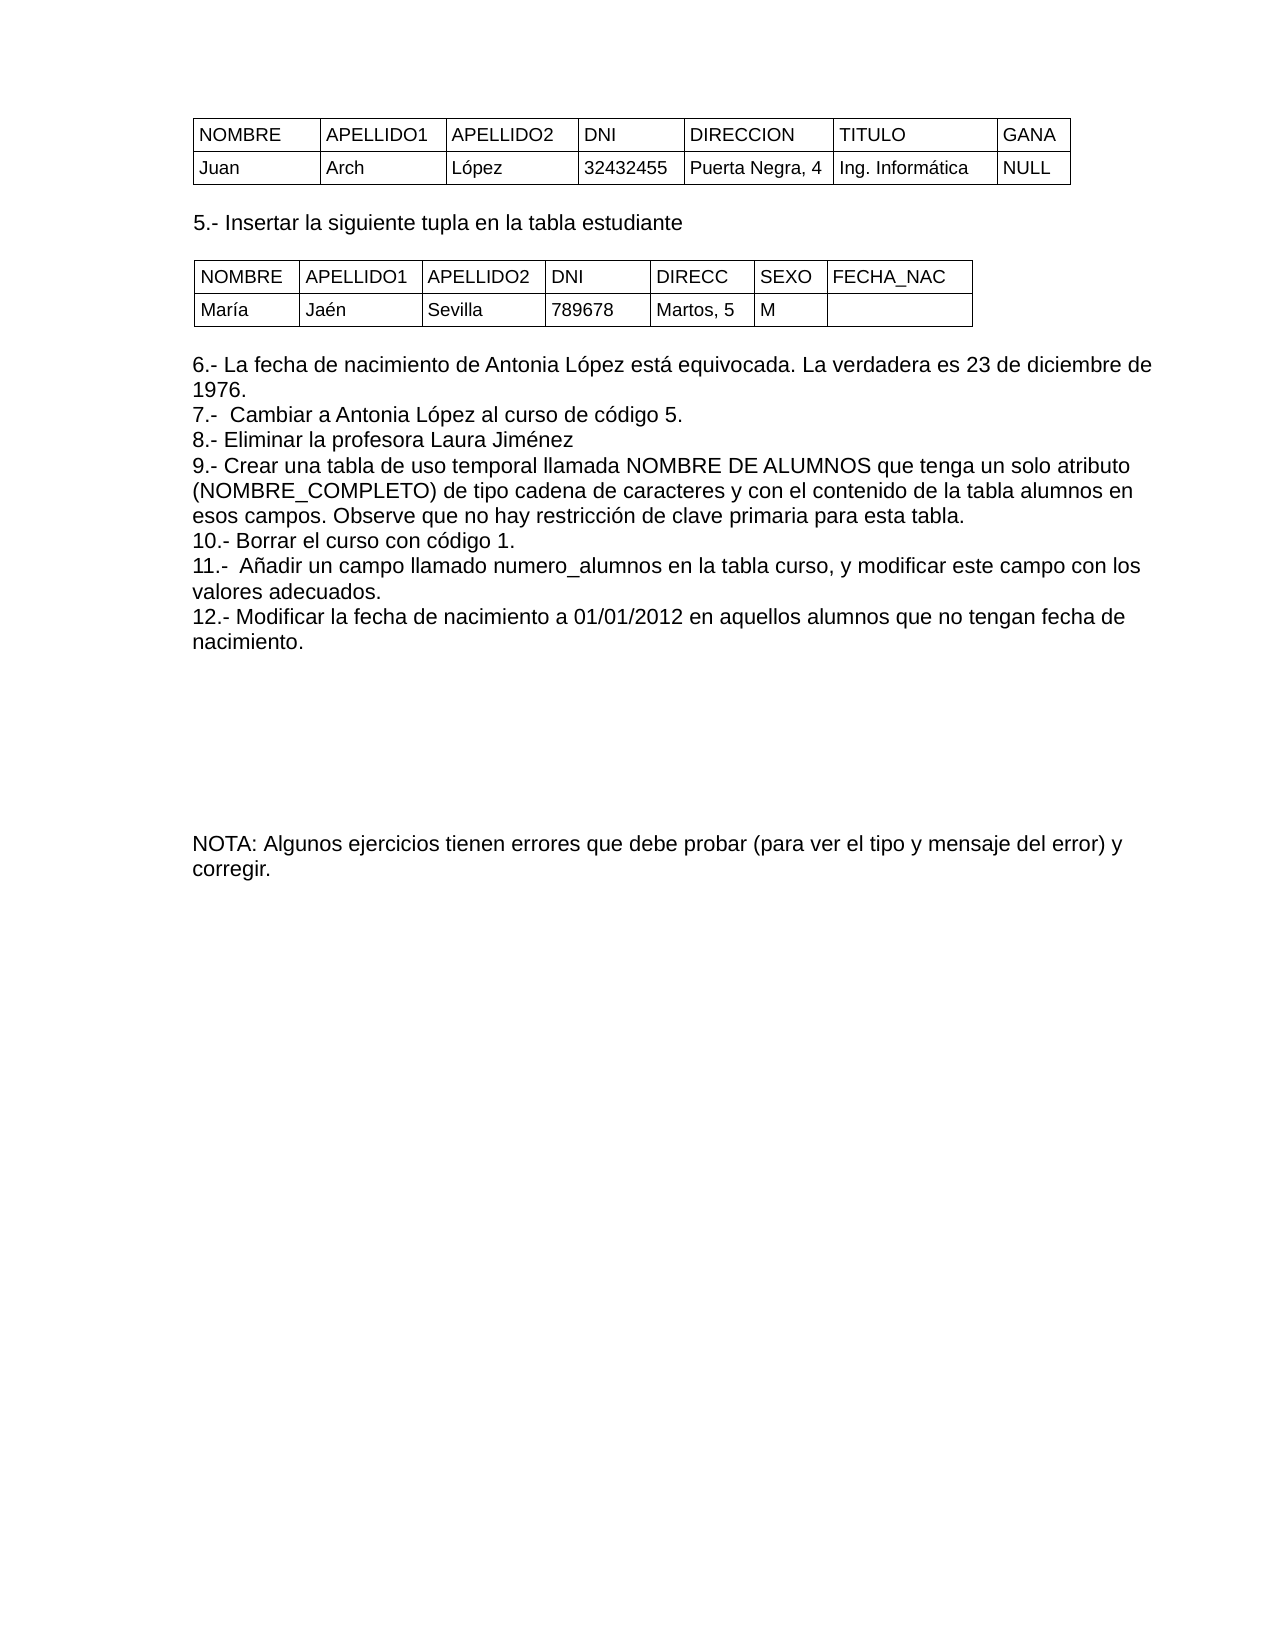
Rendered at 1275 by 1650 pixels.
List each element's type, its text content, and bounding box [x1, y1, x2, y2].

text 7.- Cambiar a Antonia López al curso de código 5. [192, 402, 1157, 427]
table_cell NULL [998, 152, 1070, 184]
table_cell Sevilla [423, 294, 545, 326]
table_header APELLIDO1 [321, 119, 446, 151]
text 9.- Crear una tabla de uso temporal llamada NOMBRE DE ALUMNOS que tenga un solo atributo (NOMBRE_COMPLETO) de tipo cadena de caracteres y con el contenido de la tabla alumnos en esos campos. Observe que no hay restricción de clave primaria para esta tabla. [192, 452, 1157, 528]
text NOTA: Algunos ejercicios tienen errores que debe probar (para ver el tipo y mensaje del error) y corregir. [192, 831, 1157, 881]
table_header APELLIDO1 [300, 261, 422, 293]
text 11.- Añadir un campo llamado numero_alumnos en la tabla curso, y modificar este campo con los valores adecuados. [192, 553, 1157, 604]
table_cell [828, 294, 972, 326]
table_cell Martos, 5 [651, 294, 754, 326]
table_header DNI [546, 261, 650, 293]
table_header DIRECCION [685, 119, 833, 151]
table_cell Arch [321, 152, 446, 184]
table_cell Juan [194, 152, 320, 184]
text 6.- La fecha de nacimiento de Antonia López está equivocada. La verdadera es 23 de diciembre de 1976. [192, 352, 1157, 402]
text 8.- Eliminar la profesora Laura Jiménez [192, 427, 1157, 452]
text 10.- Borrar el curso con código 1. [192, 528, 1157, 553]
list 5.- Insertar la siguiente tupla en la tabla estudiante [156, 210, 1157, 235]
text 12.- Modificar la fecha de nacimiento a 01/01/2012 en aquellos alumnos que no tengan fecha de nacimiento. [192, 604, 1157, 654]
table_header TITULO [834, 119, 997, 151]
table_header GANA [998, 119, 1070, 151]
table_cell M [755, 294, 827, 326]
table_header FECHA_NAC [828, 261, 972, 293]
table_cell López [447, 152, 578, 184]
table_header NOMBRE [195, 261, 299, 293]
table_header APELLIDO2 [423, 261, 545, 293]
table_header APELLIDO2 [447, 119, 578, 151]
table_cell 32432455 [579, 152, 684, 184]
table_header DIRECC [651, 261, 754, 293]
table_cell María [195, 294, 299, 326]
table_header NOMBRE [194, 119, 320, 151]
table_header DNI [579, 119, 684, 151]
table_header SEXO [755, 261, 827, 293]
table_cell 789678 [546, 294, 650, 326]
table_cell Puerta Negra, 4 [685, 152, 833, 184]
table_cell Jaén [300, 294, 422, 326]
table_cell Ing. Informática [834, 152, 997, 184]
